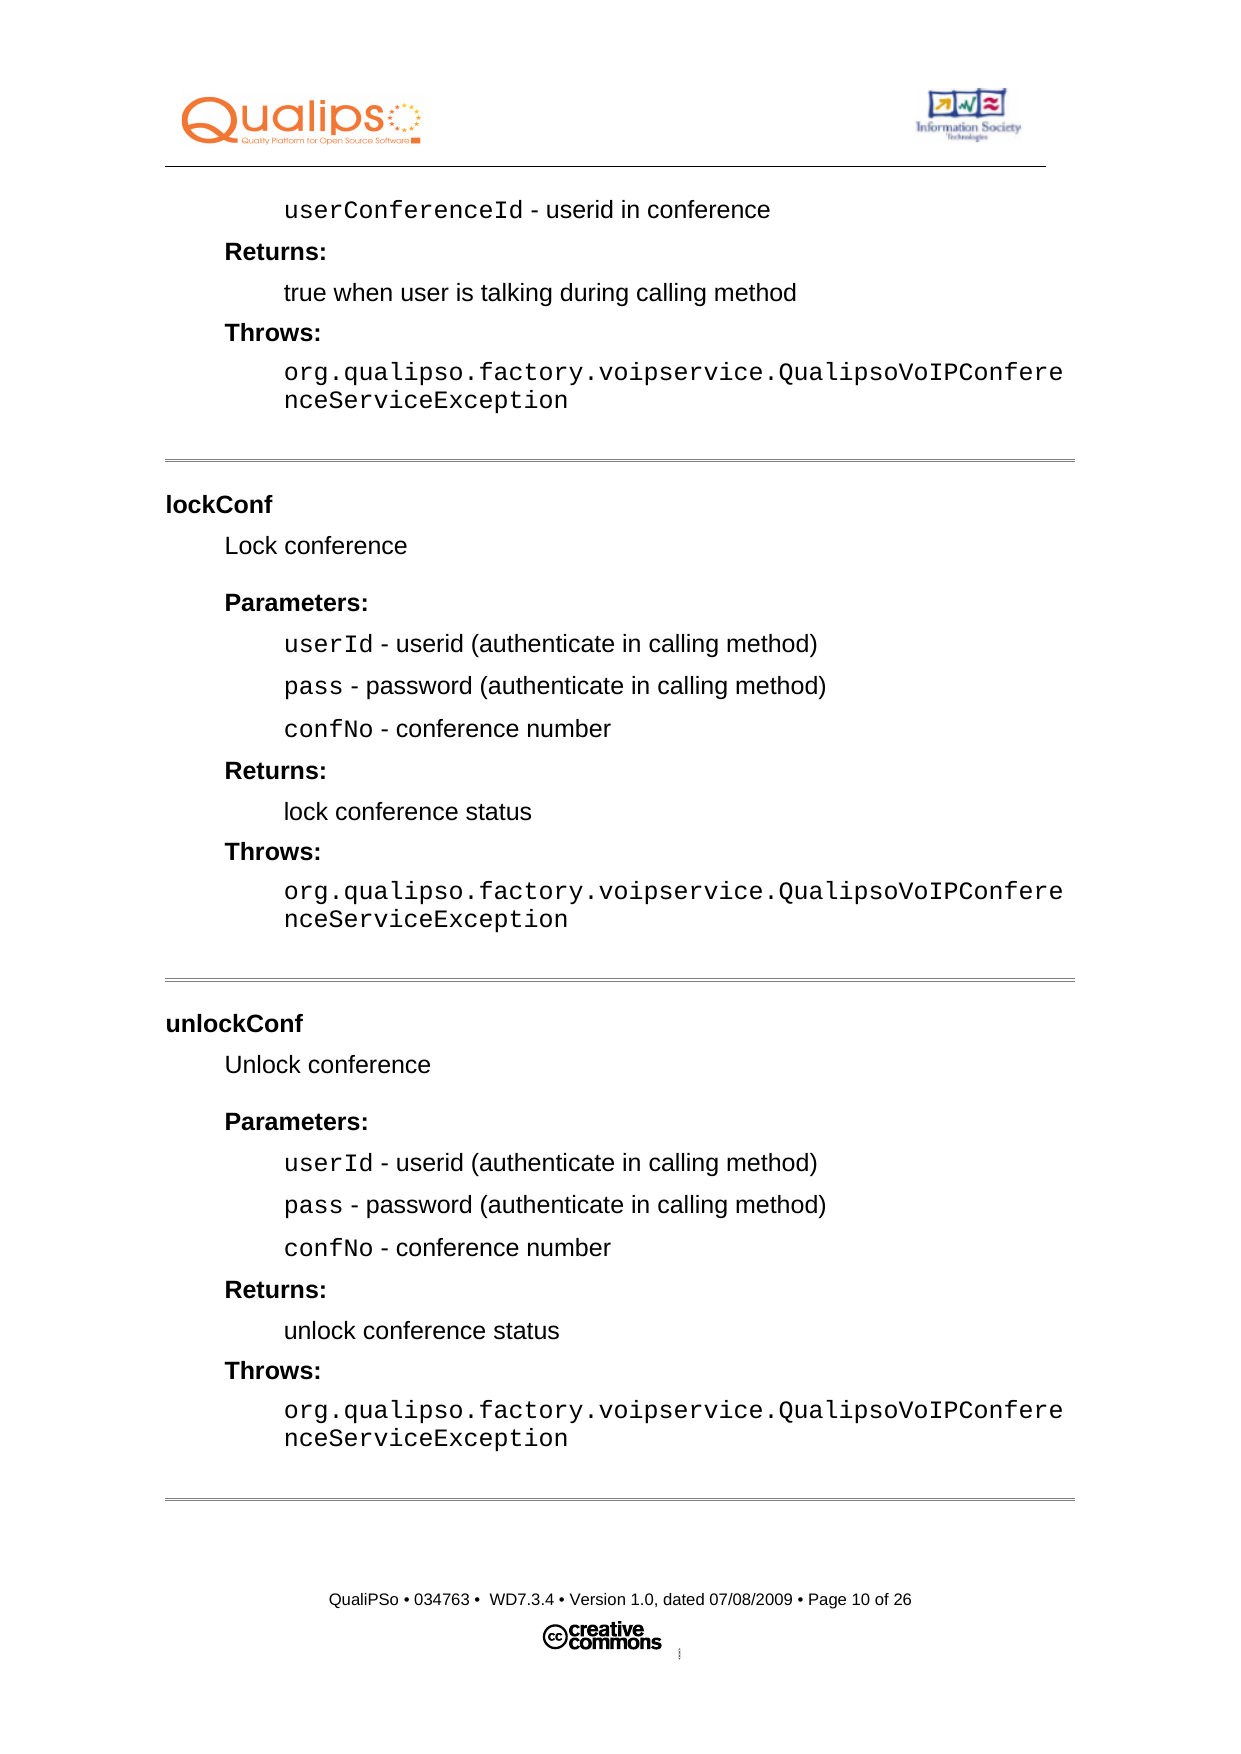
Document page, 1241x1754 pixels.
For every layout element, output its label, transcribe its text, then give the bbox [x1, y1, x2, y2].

list org.qualipso.factory.voipservice.QualipsoVoIPConferenceServiceException [283, 1398, 1075, 1454]
picture [181, 91, 425, 146]
list confNo - conference number [283, 714, 1075, 745]
subtitle Returns: [224, 1276, 1075, 1304]
subtitle lockConf [165, 491, 1075, 519]
list confNo - conference number [283, 1234, 1075, 1264]
list true when user is talking during calling method [283, 278, 1075, 306]
subtitle Throws: [224, 838, 1075, 866]
subtitle Parameters: [224, 1108, 1075, 1136]
list userId - userid (authenticate in calling method) [283, 629, 1075, 659]
subtitle Returns: [224, 238, 1075, 266]
subtitle unlockConf [165, 1010, 1075, 1038]
subtitle Throws: [224, 1357, 1075, 1385]
list lock conference status [283, 798, 1075, 826]
subtitle Returns: [224, 757, 1075, 785]
subtitle Throws: [224, 319, 1075, 347]
list unlock conference status [283, 1317, 1075, 1345]
list pass - password (authenticate in calling method) [283, 672, 1075, 702]
list org.qualipso.factory.voipservice.QualipsoVoIPConferenceServiceException [283, 359, 1075, 416]
list pass - password (authenticate in calling method) [283, 1191, 1075, 1221]
picture [902, 82, 1035, 146]
list userId - userid (authenticate in calling method) [283, 1148, 1075, 1179]
list org.qualipso.factory.voipservice.QualipsoVoIPConferenceServiceException [283, 878, 1075, 935]
list Unlock conference [224, 1051, 1075, 1079]
subtitle Parameters: [224, 589, 1075, 617]
list userConferenceId - userid in conference [283, 195, 1075, 226]
list Lock conference [224, 532, 1075, 559]
